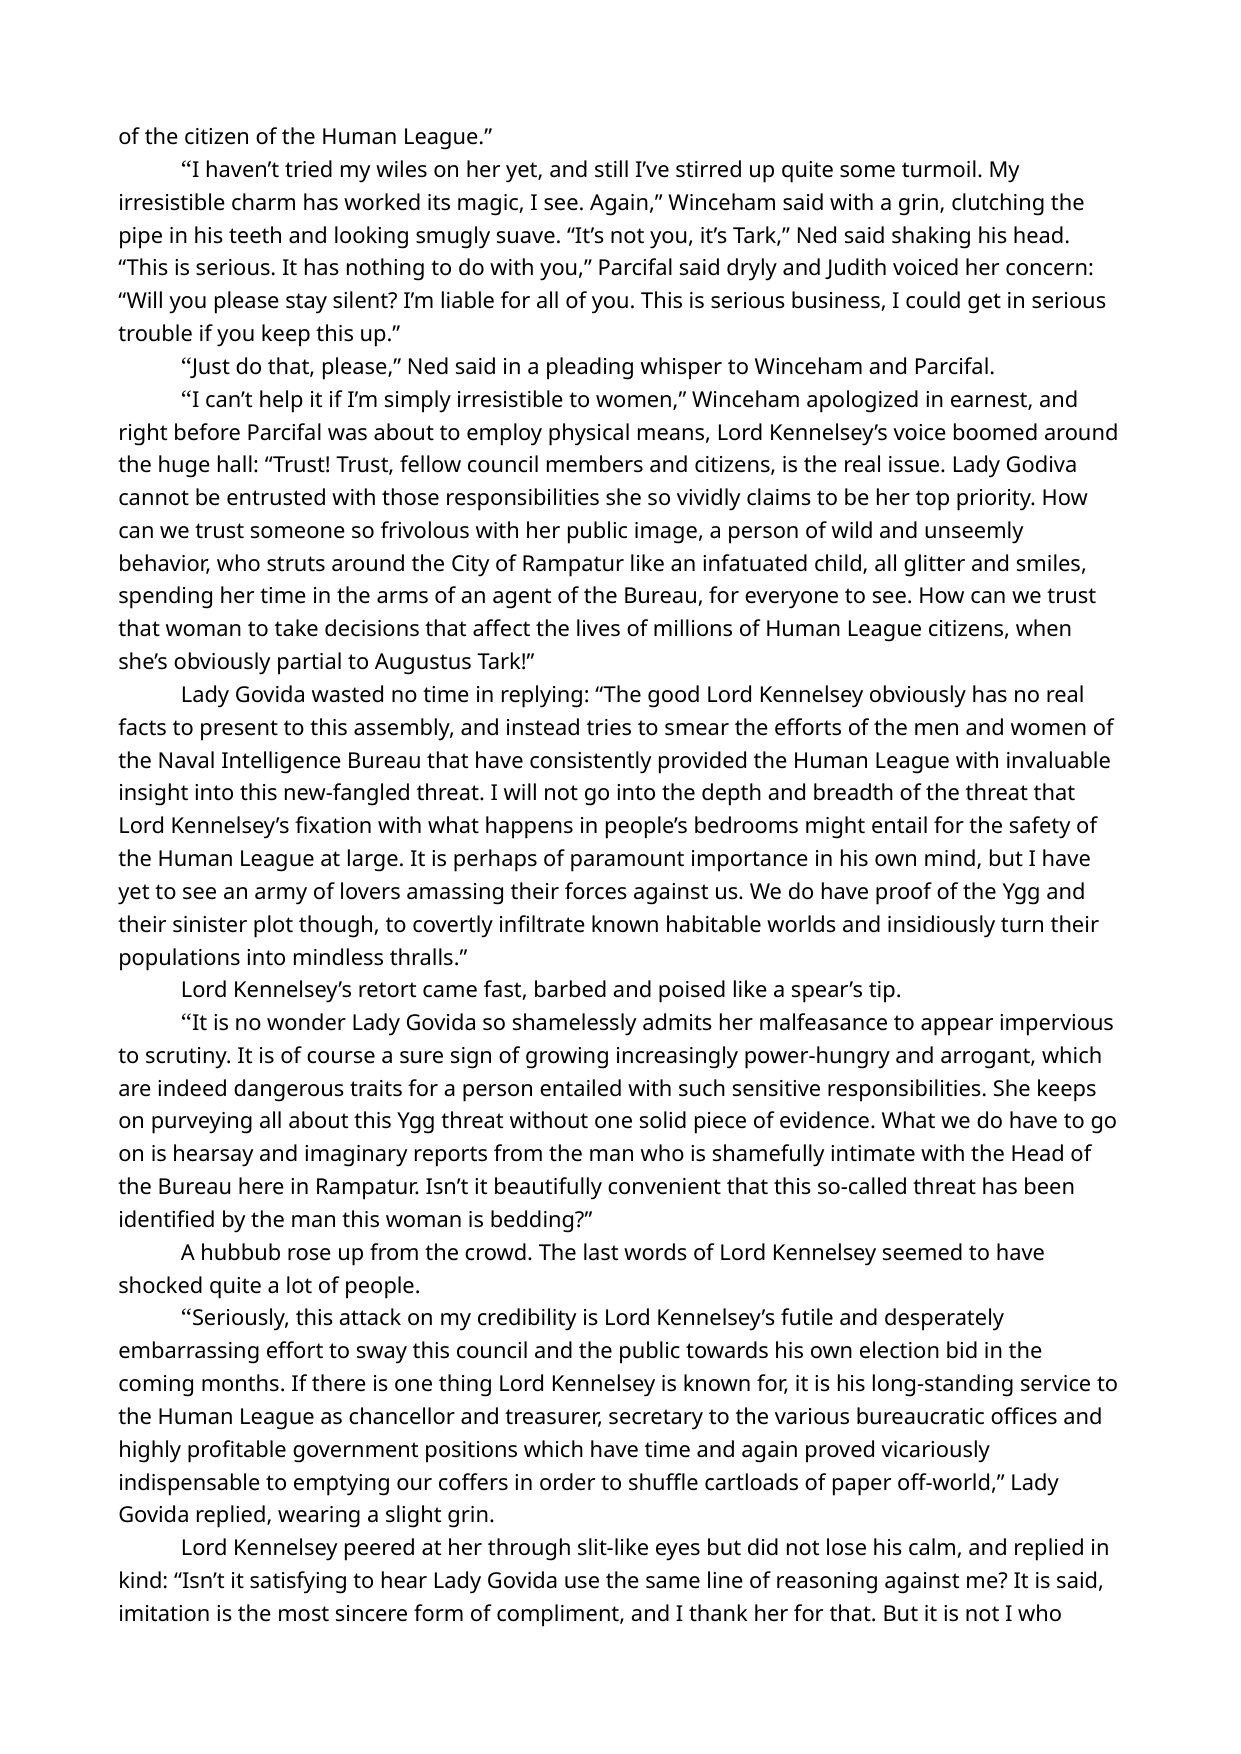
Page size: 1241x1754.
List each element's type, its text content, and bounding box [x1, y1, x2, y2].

text “Just do that, please,” Ned said in a pleading whisper to Winceham and Parcifal. [118, 348, 1122, 381]
text “I can’t help it if I’m simply irresistible to women,” Winceham apologized in earnest, and right before Parcifal was about to employ physical means, Lord Kennelsey’s voice boomed around the huge hall: “Trust! Trust, fellow council members and citizens, is the real issue. Lady Godiva cannot be entrusted with those responsibilities she so vividly claims to be her top priority. How can we trust someone so frivolous with her public image, a person of wild and unseemly behavior, who struts around the City of Rampatur like an infatuated child, all glitter and smiles, spending her time in the arms of an agent of the Bureau, for everyone to see. How can we trust that woman to take decisions that affect the lives of millions of Human League citizens, when she’s obviously partial to Augustus Tark!” [118, 381, 1122, 676]
text Lord Kennelsey’s retort came fast, barbed and poised like a spear’s tip. [118, 971, 1122, 1004]
text Lady Govida wasted no time in replying: “The good Lord Kennelsey obviously has no real facts to present to this assembly, and instead tries to smear the efforts of the men and women of the Naval Intelligence Bureau that have consistently provided the Human League with invaluable insight into this new-fangled threat. I will not go into the depth and breadth of the threat that Lord Kennelsey’s fixation with what happens in people’s bedrooms might entail for the safety of the Human League at large. It is perhaps of paramount importance in his own mind, but I have yet to see an army of lovers amassing their forces against us. We do have proof of the Ygg and their sinister plot though, to covertly infiltrate known habitable worlds and insidiously turn their populations into mindless thralls.” [118, 676, 1122, 971]
text A hubbub rose up from the crowd. The last words of Lord Kennelsey seemed to have shocked quite a lot of people. [118, 1234, 1122, 1299]
text “Seriously, this attack on my credibility is Lord Kennelsey’s futile and desperately embarrassing effort to sway this council and the public towards his own election bid in the coming months. If there is one thing Lord Kennelsey is known for, it is his long-standing service to the Human League as chancellor and treasurer, secretary to the various bureaucratic offices and highly profitable government positions which have time and again proved vicariously indispensable to emptying our coffers in order to shuffle cartloads of paper off-world,” Lady Govida replied, wearing a slight grin. [118, 1299, 1122, 1529]
text “I haven’t tried my wiles on her yet, and still I’ve stirred up quite some turmoil. My irresistible charm has worked its magic, I see. Again,” Winceham said with a grin, clutching the pipe in his teeth and looking smugly suave. “It’s not you, it’s Tark,” Ned said shaking his head. “This is serious. It has nothing to do with you,” Parcifal said dryly and Judith voiced her concern: “Will you please stay silent? I’m liable for all of you. This is serious business, I could get in serious trouble if you keep this up.” [118, 151, 1122, 348]
text “It is no wonder Lady Govida so shamelessly admits her malfeasance to appear impervious to scrutiny. It is of course a sure sign of growing increasingly power-hungry and arrogant, which are indeed dangerous traits for a person entailed with such sensitive responsibilities. She keeps on purveying all about this Ygg threat without one solid piece of evidence. What we do have to go on is hearsay and imaginary reports from the man who is shamefully intimate with the Head of the Bureau here in Rampatur. Isn’t it beautifully convenient that this so-called threat has been identified by the man this woman is bedding?” [118, 1004, 1122, 1234]
text Lord Kennelsey peered at her through slit-like eyes but did not lose his calm, and replied in kind: “Isn’t it satisfying to hear Lady Govida use the same line of reasoning against me? It is said, imitation is the most sincere form of compliment, and I thank her for that. But it is not I who [118, 1529, 1122, 1627]
text of the citizen of the Human League.” [118, 118, 1122, 151]
